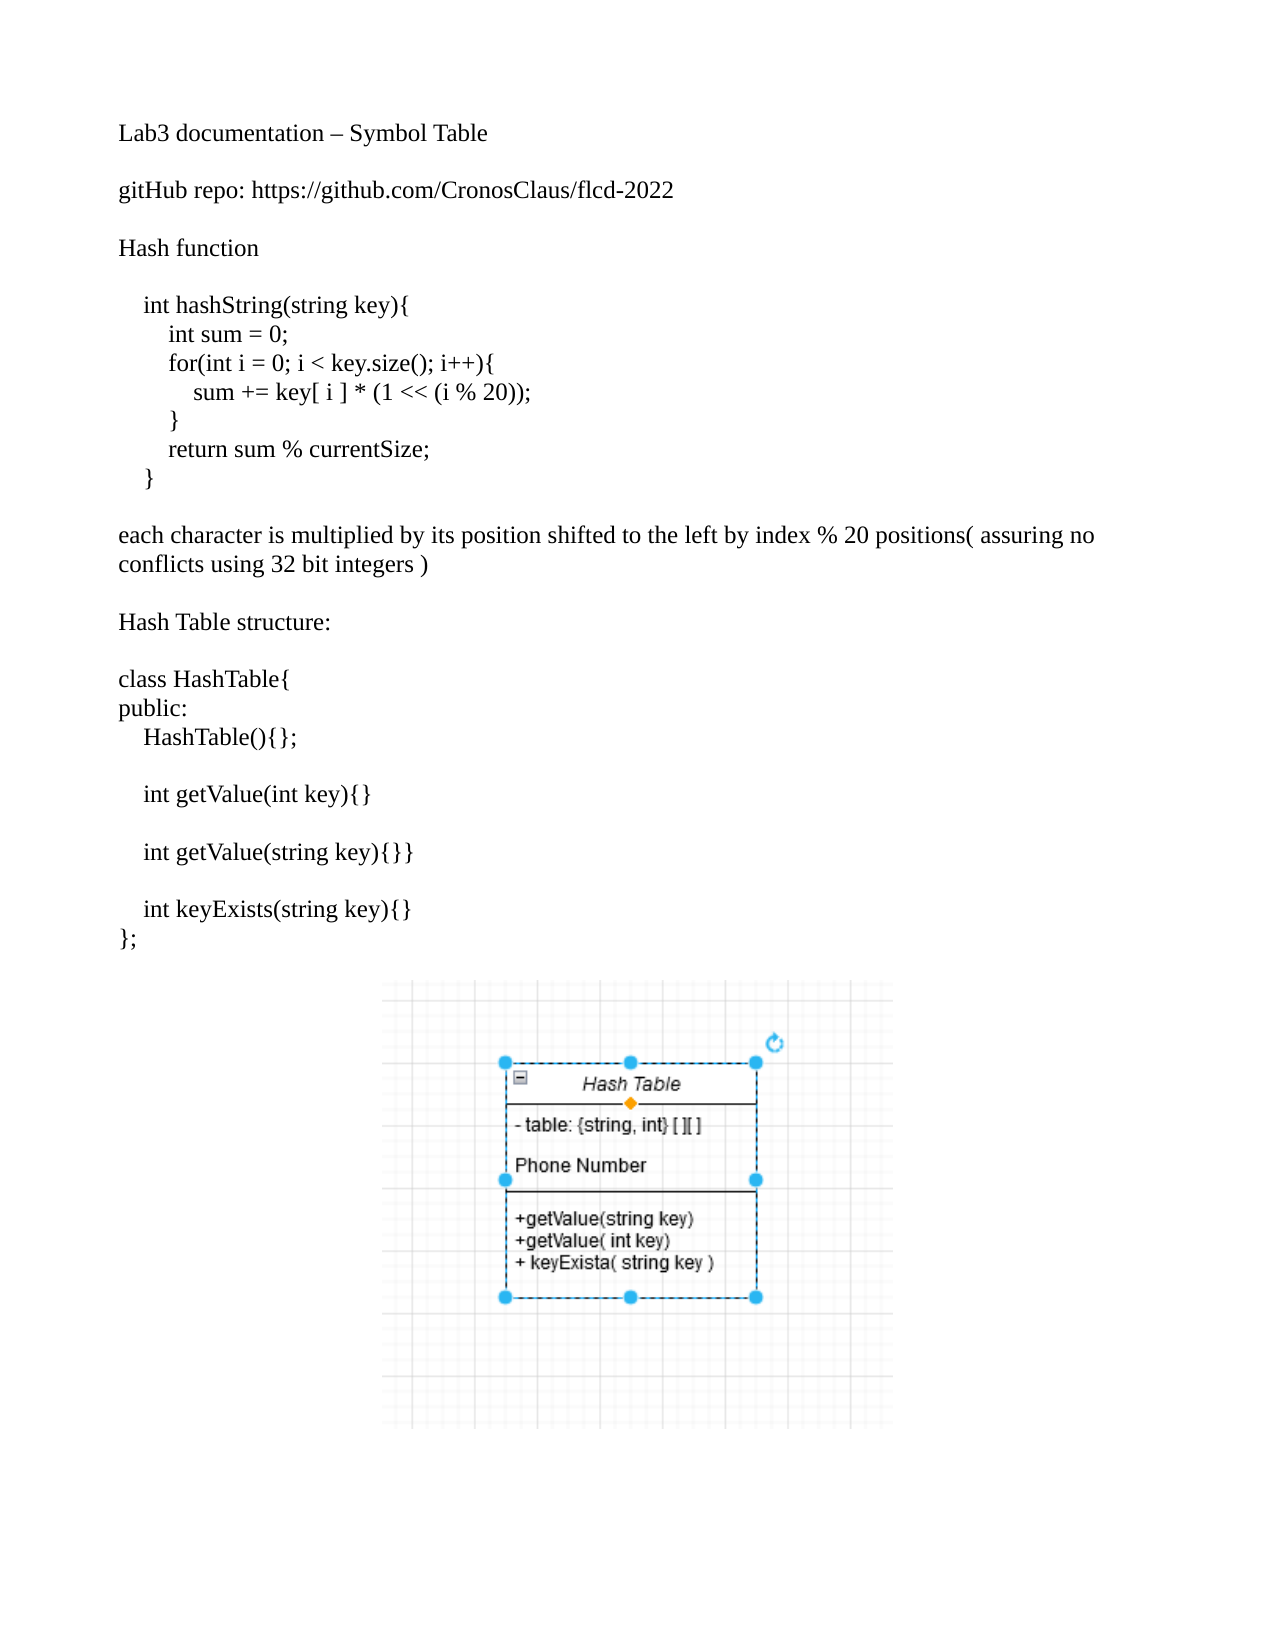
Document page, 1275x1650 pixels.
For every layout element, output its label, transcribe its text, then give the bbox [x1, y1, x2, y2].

text return sum % currentSize; [118, 434, 1157, 463]
picture [382, 980, 893, 1429]
text each character is multiplied by its position shifted to the left by index % 20 positions( assuring no conflicts using 32 bit integers ) [118, 521, 1157, 578]
text class HashTable{ [118, 664, 1157, 693]
text int hashString(string key){ [118, 291, 1157, 319]
text gitHub repo: https://github.com/CronosClaus/flcd-2022 [118, 176, 1157, 204]
text int getValue(string key){}} [118, 837, 1157, 866]
text public: [118, 693, 1157, 722]
text int keyExists(string key){} [118, 894, 1157, 923]
text Hash function [118, 233, 1157, 262]
text for(int i = 0; i < key.size(); i++){ [118, 348, 1157, 377]
text Hash Table structure: [118, 607, 1157, 636]
text Lab3 documentation – Symbol Table [118, 118, 1157, 147]
text HashTable(){}; [118, 722, 1157, 751]
text sum += key[ i ] * (1 << (i % 20)); [118, 377, 1157, 406]
text } [118, 406, 1157, 434]
text } [118, 463, 1157, 492]
text int getValue(int key){} [118, 779, 1157, 808]
text int sum = 0; [118, 319, 1157, 348]
text }; [118, 923, 1157, 952]
